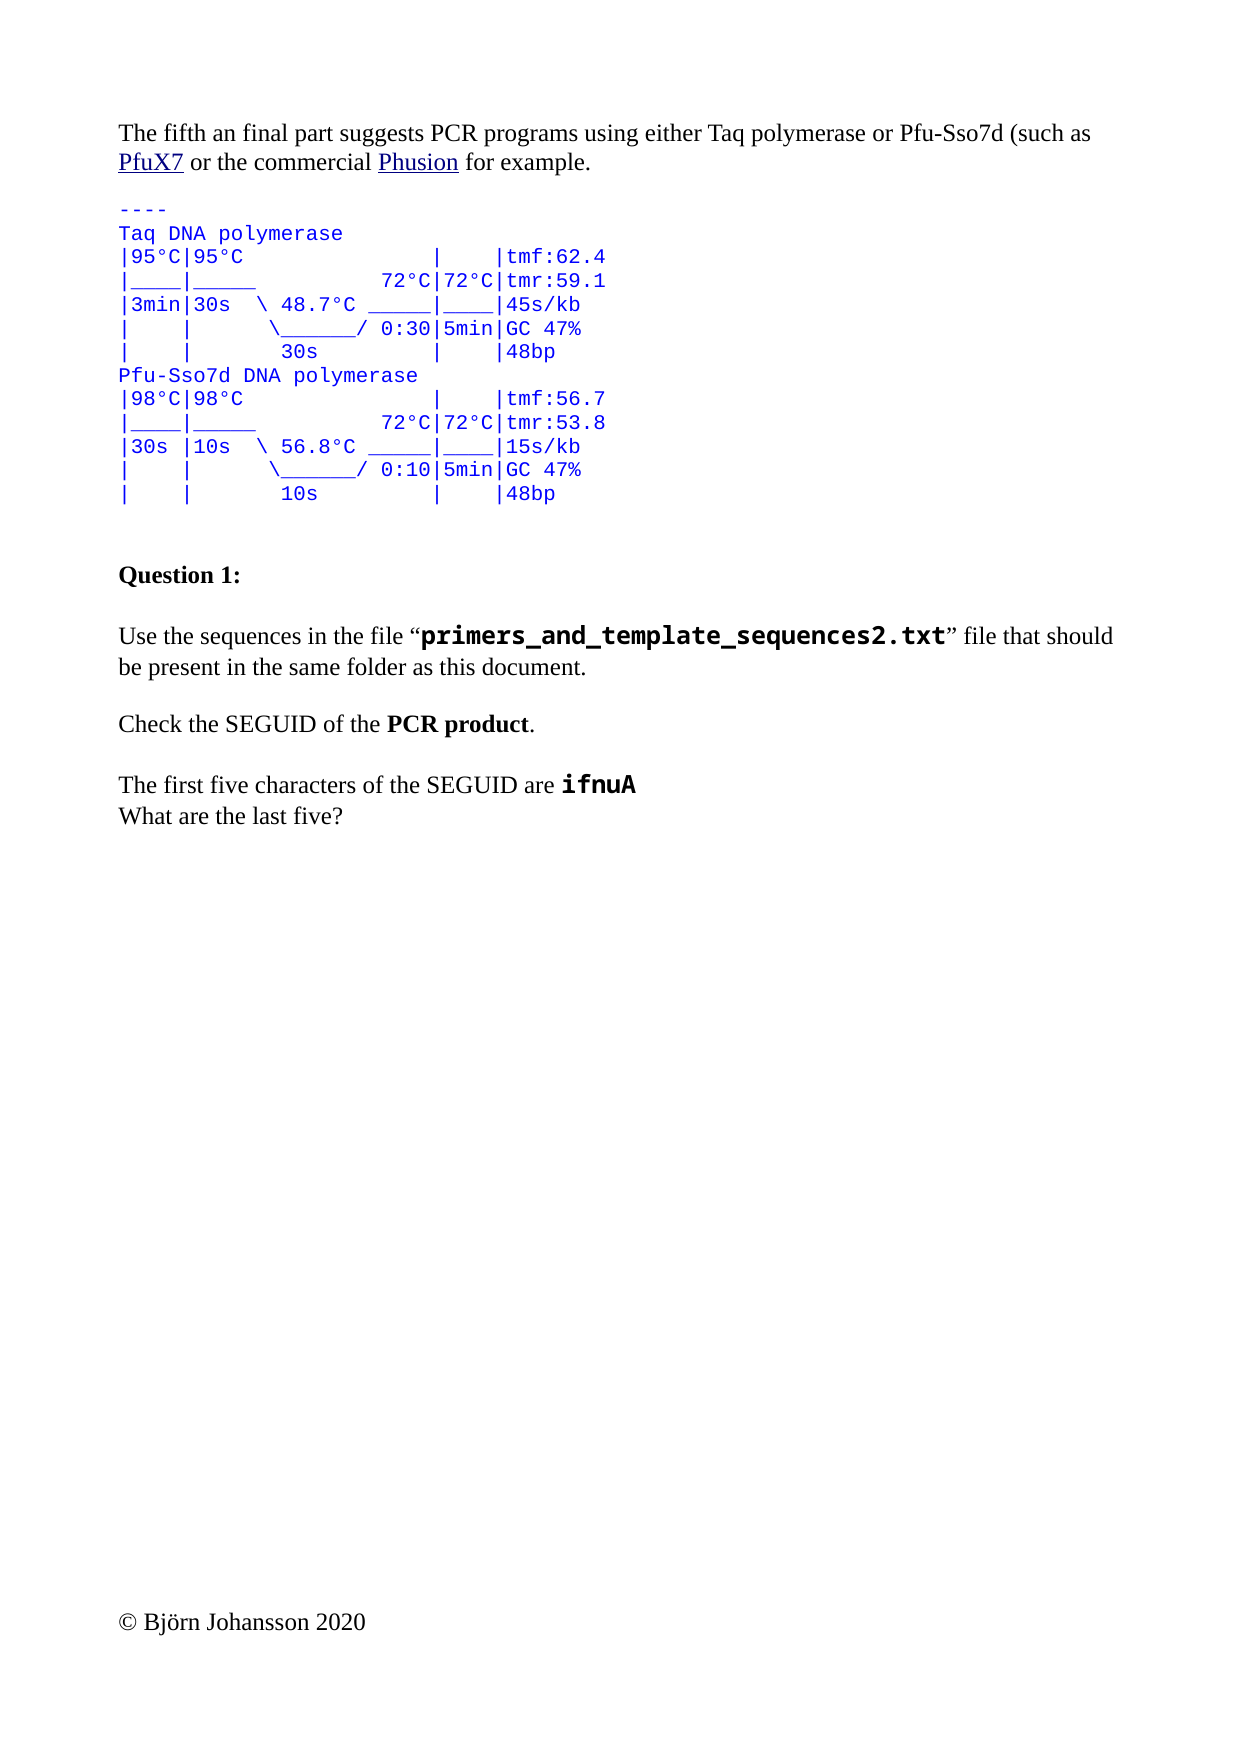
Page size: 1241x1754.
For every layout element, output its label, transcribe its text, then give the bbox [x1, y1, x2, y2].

text Pfu-Sso7d DNA polymerase [118, 365, 1122, 388]
text Question 1: [118, 560, 1122, 589]
text Taq DNA polymerase [118, 223, 1122, 247]
text Use the sequences in the file “primers_and_template_sequences2.txt” file that should be present in the same folder as this document. [118, 618, 1122, 681]
text |____|_____ 72°C|72°C|tmr:59.1 [118, 270, 1122, 294]
text What are the last five? [118, 801, 1122, 830]
text Check the SEGUID of the PCR product. [118, 709, 1122, 738]
text | | \______/ 0:30|5min|GC 47% [118, 317, 1122, 341]
text |____|_____ 72°C|72°C|tmr:53.8 [118, 412, 1122, 436]
text The first five characters of the SEGUID are ifnuA [118, 767, 1122, 801]
text | | 30s | |48bp [118, 341, 1122, 365]
text The fifth an final part suggests PCR programs using either Taq polymerase or Pfu-Sso7d (such as PfuX7 or the commercial Phusion for example. [118, 118, 1122, 176]
text |3min|30s \ 48.7°C _____|____|45s/kb [118, 294, 1122, 317]
text | | \______/ 0:10|5min|GC 47% [118, 459, 1122, 483]
text |95°C|95°C | |tmf:62.4 [118, 247, 1122, 270]
text ---- [118, 199, 1122, 223]
text |98°C|98°C | |tmf:56.7 [118, 388, 1122, 412]
text |30s |10s \ 56.8°C _____|____|15s/kb [118, 436, 1122, 459]
text | | 10s | |48bp [118, 483, 1122, 507]
